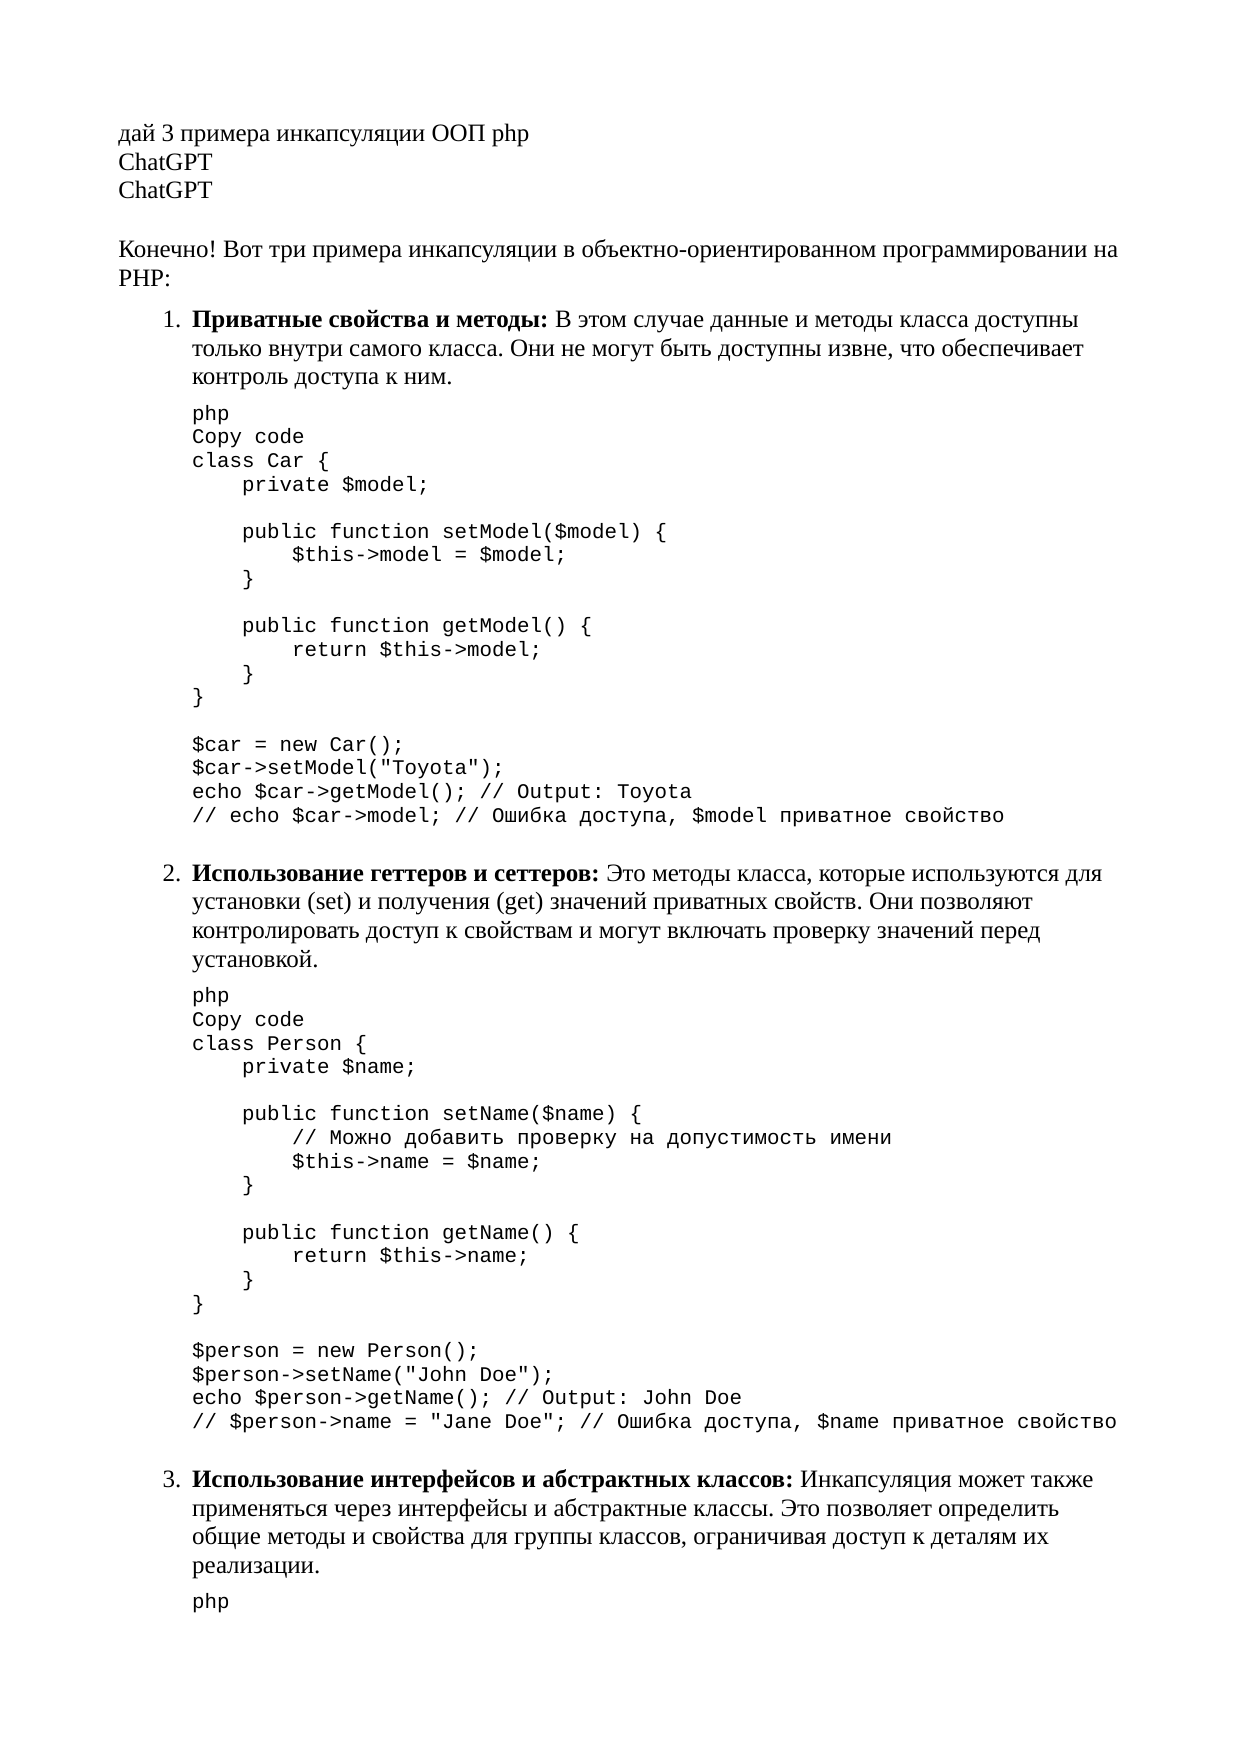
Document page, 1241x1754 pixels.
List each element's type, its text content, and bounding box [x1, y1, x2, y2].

list php [162, 403, 1122, 426]
list Copy code [162, 426, 1122, 450]
list $car->setModel("Toyota"); [162, 757, 1122, 781]
list Copy code [162, 1009, 1122, 1032]
list $this->model = $model; [162, 544, 1122, 568]
list $person = new Person(); [162, 1340, 1122, 1363]
list } [162, 663, 1122, 686]
list } [162, 686, 1122, 710]
list class Car { [162, 450, 1122, 473]
list } [162, 1269, 1122, 1293]
list private $name; [162, 1056, 1122, 1080]
list // $person->name = "Jane Doe"; // Ошибка доступа, $name приватное свойство [162, 1411, 1122, 1434]
list // echo $car->model; // Ошибка доступа, $model приватное свойство [162, 804, 1122, 828]
list public function getModel() { [162, 615, 1122, 639]
list // Можно добавить проверку на допустимость имени [162, 1127, 1122, 1151]
list } [162, 568, 1122, 592]
list echo $car->getModel(); // Output: Toyota [162, 781, 1122, 804]
list class Person { [162, 1032, 1122, 1056]
list php [162, 985, 1122, 1009]
text ChatGPT [118, 147, 1122, 176]
list $car = new Car(); [162, 734, 1122, 757]
list } [162, 1174, 1122, 1198]
list return $this->name; [162, 1245, 1122, 1269]
text ChatGPT [118, 176, 1122, 204]
list private $model; [162, 473, 1122, 497]
text Конечно! Вот три примера инкапсуляции в объектно-ориентированном программировании на PHP: [118, 234, 1122, 291]
list echo $person->getName(); // Output: John Doe [162, 1387, 1122, 1411]
list $person->setName("John Doe"); [162, 1363, 1122, 1387]
list public function setName($name) { [162, 1103, 1122, 1127]
text дай 3 примера инкапсуляции ООП php [118, 118, 1122, 147]
list return $this->model; [162, 639, 1122, 663]
list public function setModel($model) { [162, 521, 1122, 544]
list Использование геттеров и сеттеров: Это методы класса, которые используются для установки (set) и получения (get) значений приватных свойств. Они позволяют контролировать доступ к свойствам и могут включать проверку значений перед установкой. [162, 858, 1122, 973]
list Использование интерфейсов и абстрактных классов: Инкапсуляция может также применяться через интерфейсы и абстрактные классы. Это позволяет определить общие методы и свойства для группы классов, ограничивая доступ к деталям их реализации. [162, 1464, 1122, 1579]
list Приватные свойства и методы: В этом случае данные и методы класса доступны только внутри самого класса. Они не могут быть доступны извне, что обеспечивает контроль доступа к ним. [162, 304, 1122, 390]
list php [162, 1591, 1122, 1615]
list $this->name = $name; [162, 1151, 1122, 1174]
list public function getName() { [162, 1222, 1122, 1245]
list } [162, 1293, 1122, 1316]
